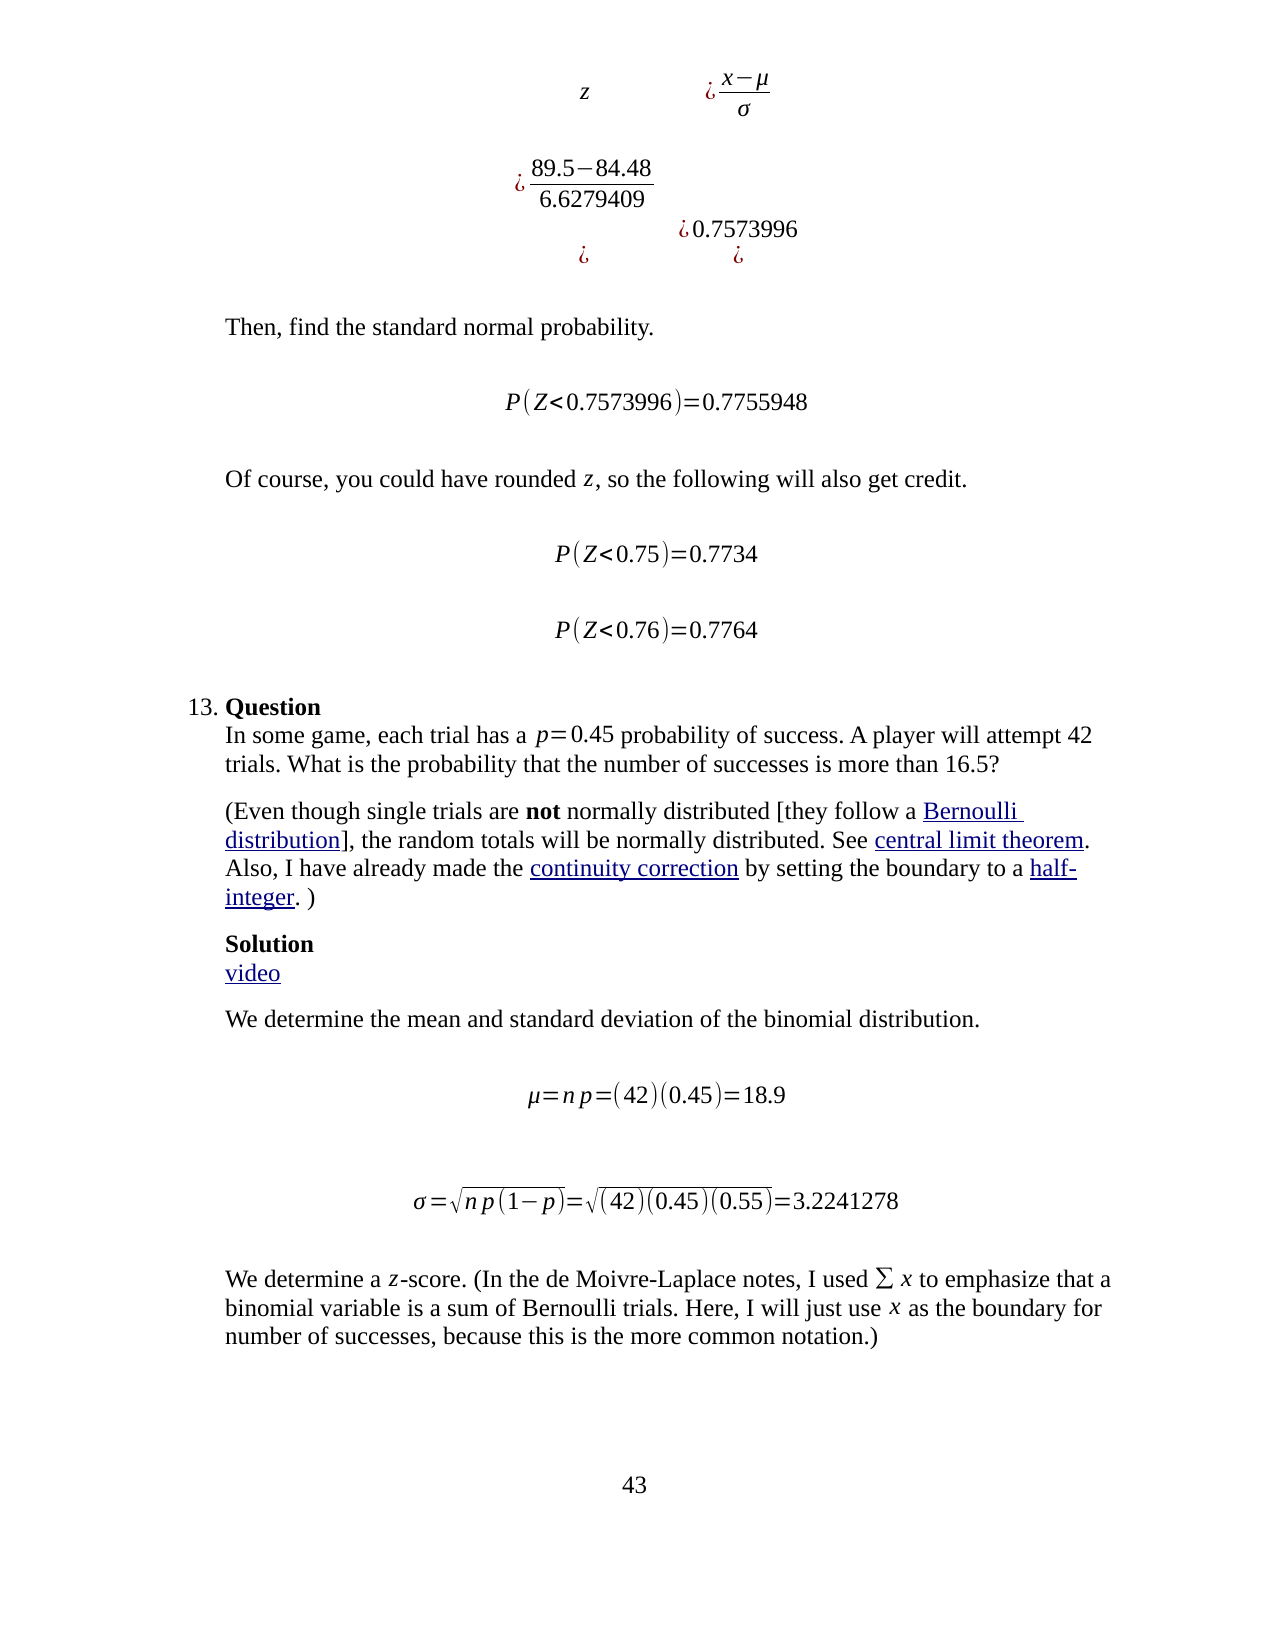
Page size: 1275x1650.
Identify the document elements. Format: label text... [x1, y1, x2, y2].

list Solution video [187, 929, 1125, 986]
list Question In some game, each trial has a probability of success. A player will attempt 42 trials. What is the probability that the number of successes is more than 16.5? [187, 692, 1125, 778]
list Of course, you could have rounded , so the following will also get credit. [187, 464, 1125, 492]
list Then, find the standard normal probability. [187, 312, 1125, 341]
list We determine a -score. (In the de Moivre-Laplace notes, I used to emphasize that a binomial variable is a sum of Bernoulli trials. Here, I will just use as the boundary for number of successes, because this is the more common notation.) [187, 1264, 1125, 1350]
list We determine the mean and standard deviation of the binomial distribution. [187, 1004, 1125, 1033]
list (Even though single trials are not normally distributed [they follow a Bernoulli distribution], the random totals will be normally distributed. See central limit theorem. Also, I have already made the continuity correction by setting the boundary to a half-integer. ) [187, 796, 1125, 911]
